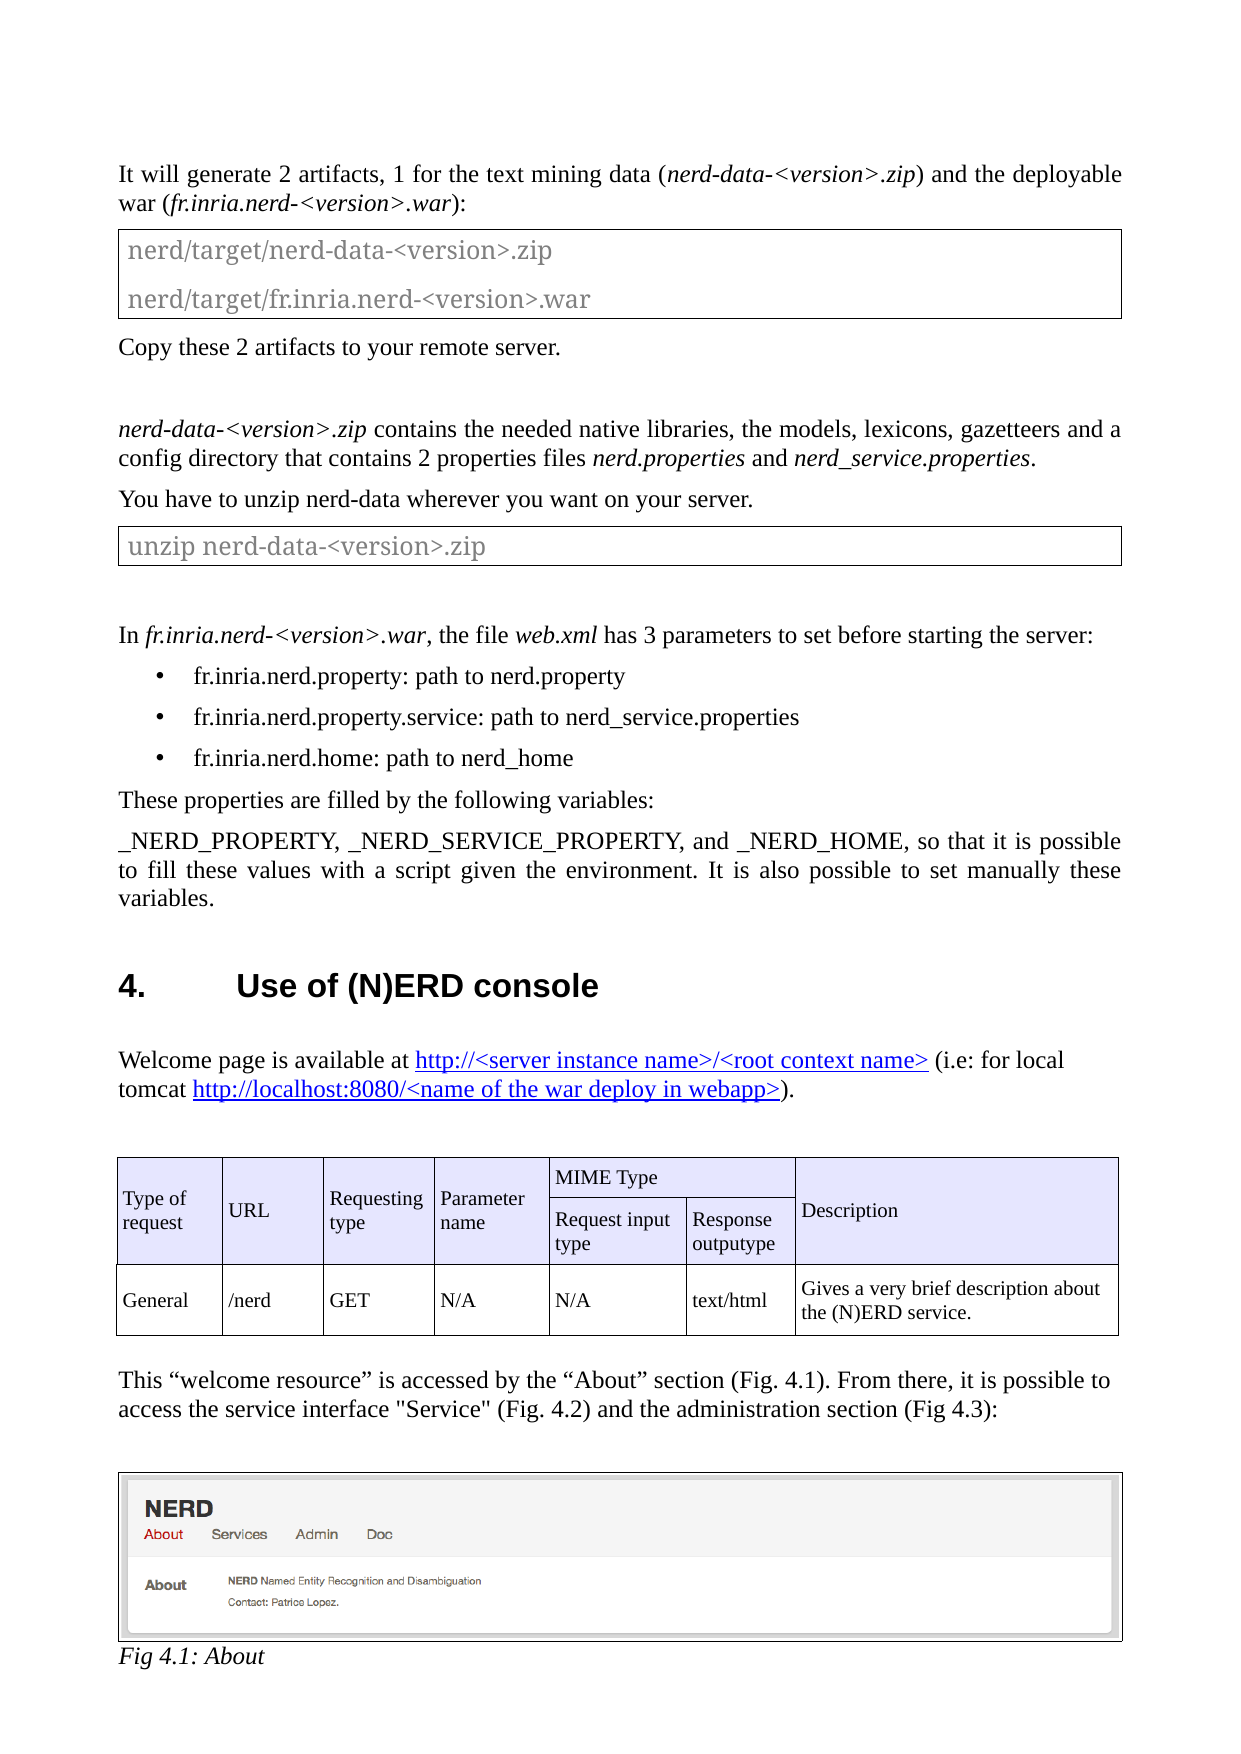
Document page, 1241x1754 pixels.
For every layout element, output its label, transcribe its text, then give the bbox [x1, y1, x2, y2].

table_cell Response outputype [687, 1198, 795, 1264]
table_cell Request input type [550, 1198, 686, 1264]
text nerd-data-<version>.zip contains the needed native libraries, the models, lexicons, gazetteers and a config directory that contains 2 properties files nerd.properties and nerd_service.properties. [118, 414, 1122, 472]
text You have to unzip nerd-data wherever you want on your server. [118, 484, 1122, 513]
picture [121, 1475, 1119, 1638]
list fr.inria.nerd.home: path to nerd_home [156, 743, 1122, 772]
text In fr.inria.nerd-<version>.war, the file web.xml has 3 parameters to set before starting the server: [118, 620, 1122, 648]
table_cell text/html [687, 1265, 795, 1335]
text Copy these 2 artifacts to your remote server. [118, 332, 1122, 361]
text unzip nerd-data-<version>.zip [119, 527, 1121, 565]
table_header Description [796, 1158, 1118, 1264]
table_cell General [117, 1265, 222, 1335]
table_header Parameter name [435, 1158, 549, 1264]
text [119, 1473, 1122, 1641]
table_cell GET [324, 1265, 434, 1335]
text This “welcome resource” is accessed by the “About” section (Fig. 4.1). From there, it is possible to access the service interface "Service" (Fig. 4.2) and the administration section (Fig 4.3): [118, 1365, 1122, 1423]
text _NERD_PROPERTY, _NERD_SERVICE_PROPERTY, and _NERD_HOME, so that it is possible to fill these values with a script given the environment. It is also possible to set manually these variables. [118, 826, 1122, 912]
text Fig 4.1: About [118, 1642, 1116, 1670]
table_header MIME Type [550, 1158, 795, 1197]
table_cell N/A [550, 1265, 686, 1335]
table_cell /nerd [223, 1265, 323, 1335]
list fr.inria.nerd.property: path to nerd.property [156, 661, 1122, 690]
table_header Requesting type [324, 1158, 434, 1264]
table_header Type of request [118, 1158, 222, 1264]
text nerd/target/nerd-data-<version>.zip [119, 230, 1121, 270]
text It will generate 2 artifacts, 1 for the text mining data (nerd-data-<version>.zip) and the deployable war (fr.inria.nerd-<version>.war): [118, 159, 1122, 217]
list fr.inria.nerd.property.service: path to nerd_service.properties [156, 702, 1122, 731]
subtitle Use of (N)ERD console [118, 966, 1122, 1004]
text These properties are filled by the following variables: [118, 785, 1122, 813]
table_cell N/A [435, 1265, 549, 1335]
text Welcome page is available at http://<server instance name>/<root context name> (i.e: for local tomcat http://localhost:8080/<name of the war deploy in webapp>). [118, 1046, 1122, 1103]
text nerd/target/fr.inria.nerd-<version>.war [119, 279, 1121, 318]
table_header URL [223, 1158, 323, 1264]
table_cell Gives a very brief description about the (N)ERD service. [796, 1265, 1118, 1335]
